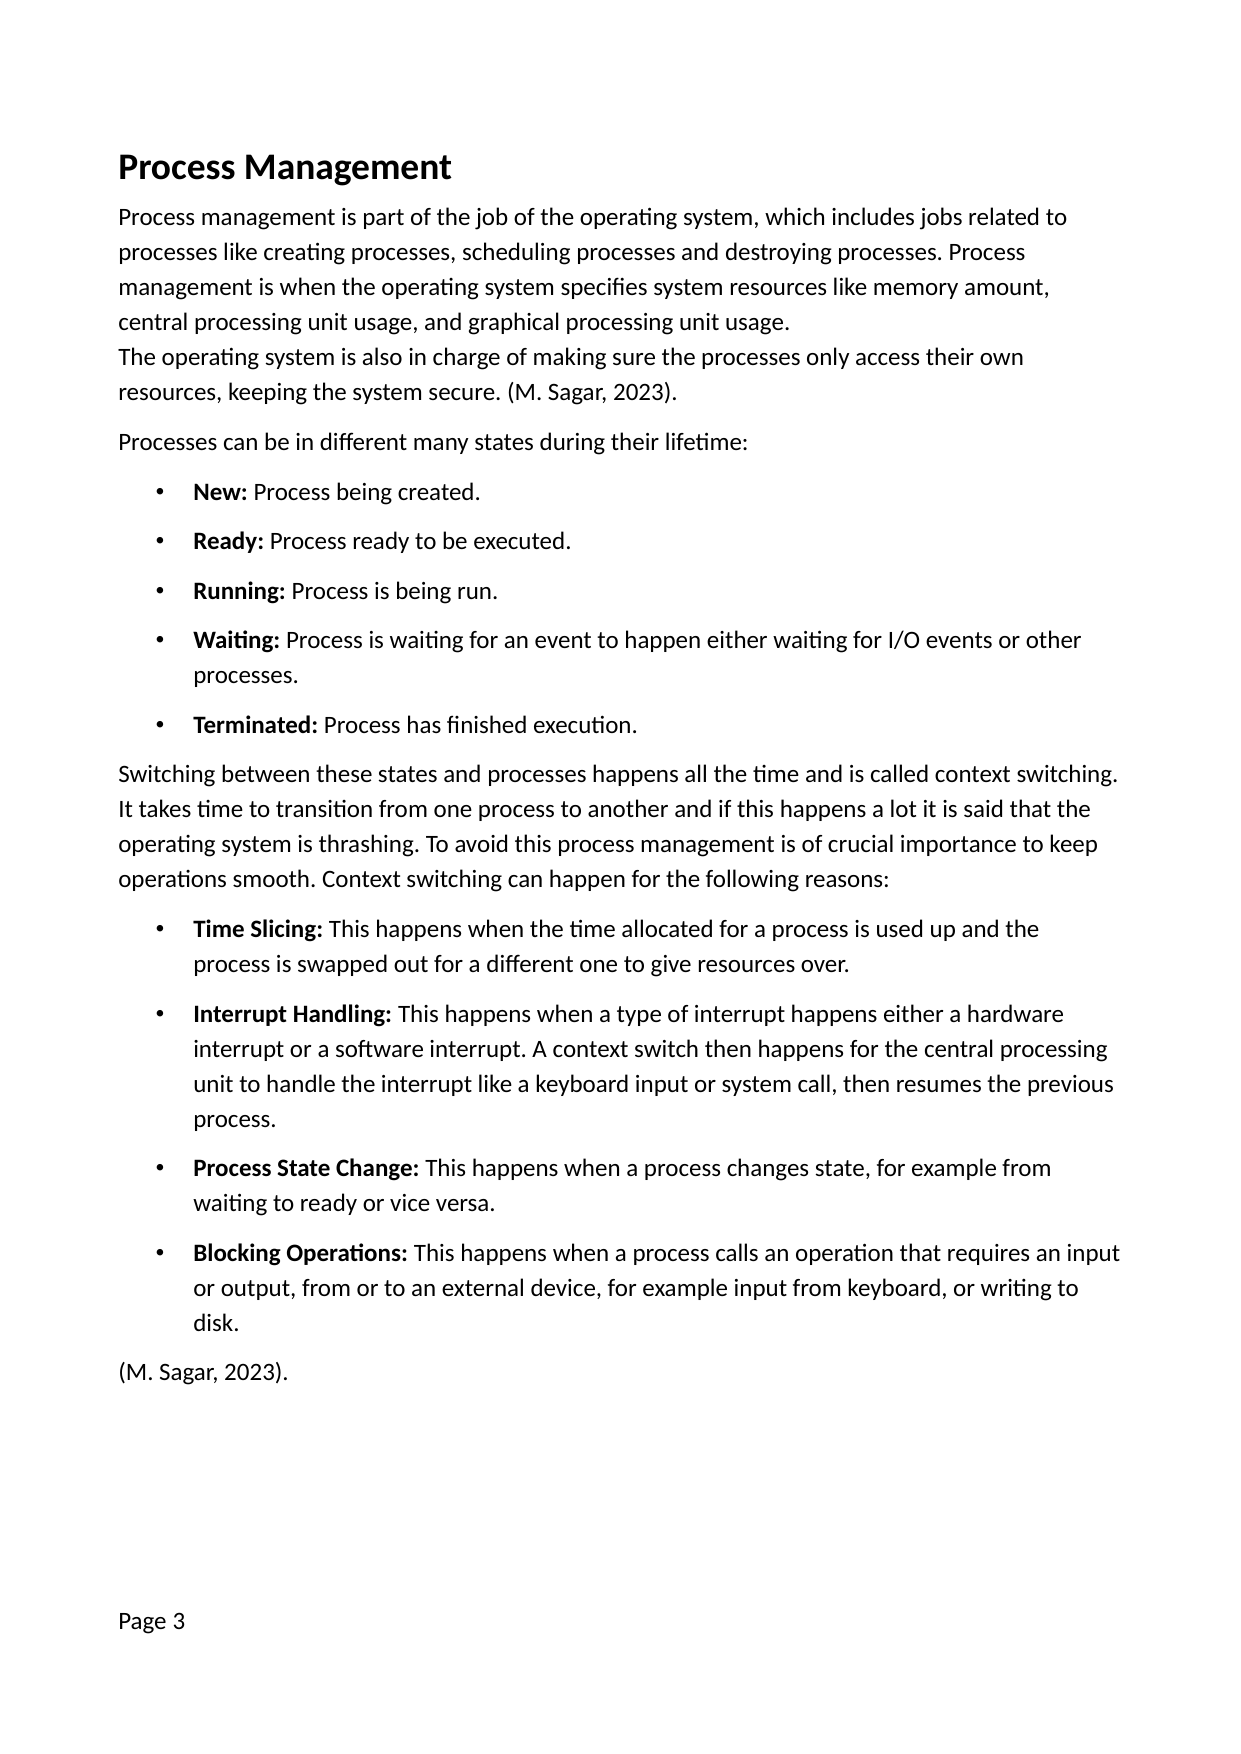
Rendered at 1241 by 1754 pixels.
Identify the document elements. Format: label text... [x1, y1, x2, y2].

list Running: Process is being run. [156, 575, 1122, 605]
list Ready: Process ready to be executed. [156, 525, 1122, 556]
list Process State Change: This happens when a process changes state, for example from waiting to ready or vice versa. [156, 1152, 1122, 1218]
text Switching between these states and processes happens all the time and is called context switching. It takes time to transition from one process to another and if this happens a lot it is said that the operating system is thrashing. To avoid this process management is of crucial importance to keep operations smooth. Context switching can happen for the following reasons: [118, 758, 1122, 894]
text Process management is part of the job of the operating system, which includes jobs related to processes like creating processes, scheduling processes and destroying processes. Process management is when the operating system specifies system resources like memory amount, central processing unit usage, and graphical processing unit usage. The operating system is also in charge of making sure the processes only access their own resources, keeping the system secure. (M. Sagar, 2023). [118, 201, 1122, 407]
text Processes can be in different many states during their lifetime: [118, 426, 1122, 457]
list Terminated: Process has finished execution. [156, 709, 1122, 739]
text (M. Sagar, 2023). [118, 1356, 1122, 1387]
list New: Process being created. [156, 476, 1122, 506]
list Blocking Operations: This happens when a process calls an operation that requires an input or output, from or to an external device, for example input from keyboard, or writing to disk. [156, 1237, 1122, 1337]
list Time Slicing: This happens when the time allocated for a process is used up and the process is swapped out for a different one to give resources over. [156, 913, 1122, 979]
list Interrupt Handling: This happens when a type of interrupt happens either a hardware interrupt or a software interrupt. A context switch then happens for the central processing unit to handle the interrupt like a keyboard input or system call, then resumes the previous process. [156, 998, 1122, 1133]
list Waiting: Process is waiting for an event to happen either waiting for I/O events or other processes. [156, 624, 1122, 690]
subtitle Process Management [118, 143, 1122, 189]
